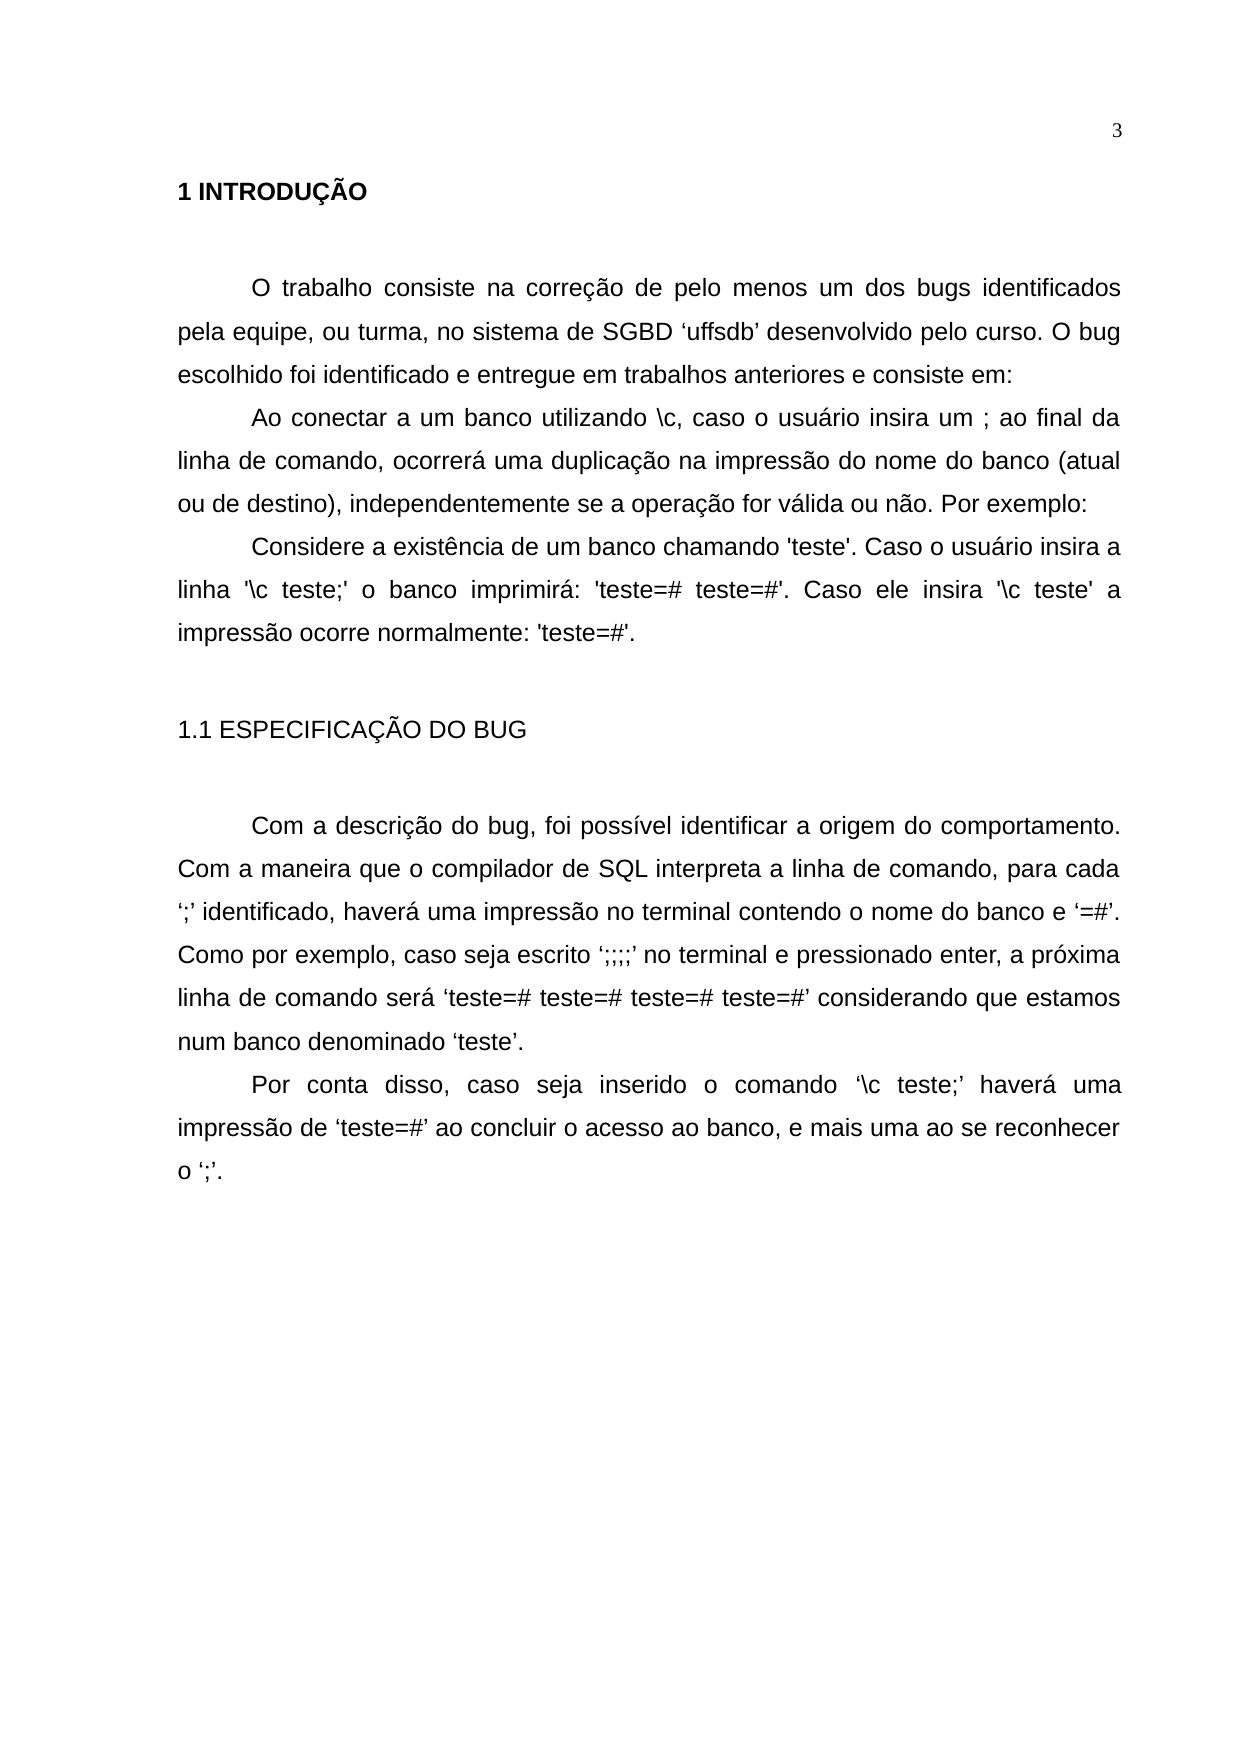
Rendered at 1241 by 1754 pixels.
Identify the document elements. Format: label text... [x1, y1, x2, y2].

text Ao conectar a um banco utilizando \c, caso o usuário insira um ; ao final da linha de comando, ocorrerá uma duplicação na impressão do nome do banco (atual ou de destino), independentemente se a operação for válida ou não. Por exemplo: [177, 403, 1122, 518]
subtitle introdução [177, 177, 1122, 206]
text Considere a existência de um banco chamando 'teste'. Caso o usuário insira a linha '\c teste;' o banco imprimirá: 'teste=# teste=#'. Caso ele insira '\c teste' a impressão ocorre normalmente: 'teste=#'. [177, 532, 1122, 647]
text Por conta disso, caso seja inserido o comando ‘\c teste;’ haverá uma impressão de ‘teste=#’ ao concluir o acesso ao banco, e mais uma ao se reconhecer o ‘;’. [177, 1069, 1122, 1184]
text Com a descrição do bug, foi possível identificar a origem do comportamento. Com a maneira que o compilador de SQL interpreta a linha de comando, para cada ‘;’ identificado, haverá uma impressão no terminal contendo o nome do banco e ‘=#’. Como por exemplo, caso seja escrito ‘;;;;’ no terminal e pressionado enter, a próxima linha de comando será ‘teste=# teste=# teste=# teste=#’ considerando que estamos num banco denominado ‘teste’. [177, 811, 1122, 1055]
text O trabalho consiste na correção de pelo menos um dos bugs identificados pela equipe, ou turma, no sistema de SGBD ‘uffsdb’ desenvolvido pelo curso. O bug escolhido foi identificado e entregue em trabalhos anteriores e consiste em: [177, 273, 1122, 388]
subtitle Especificação do bug [177, 714, 1122, 743]
